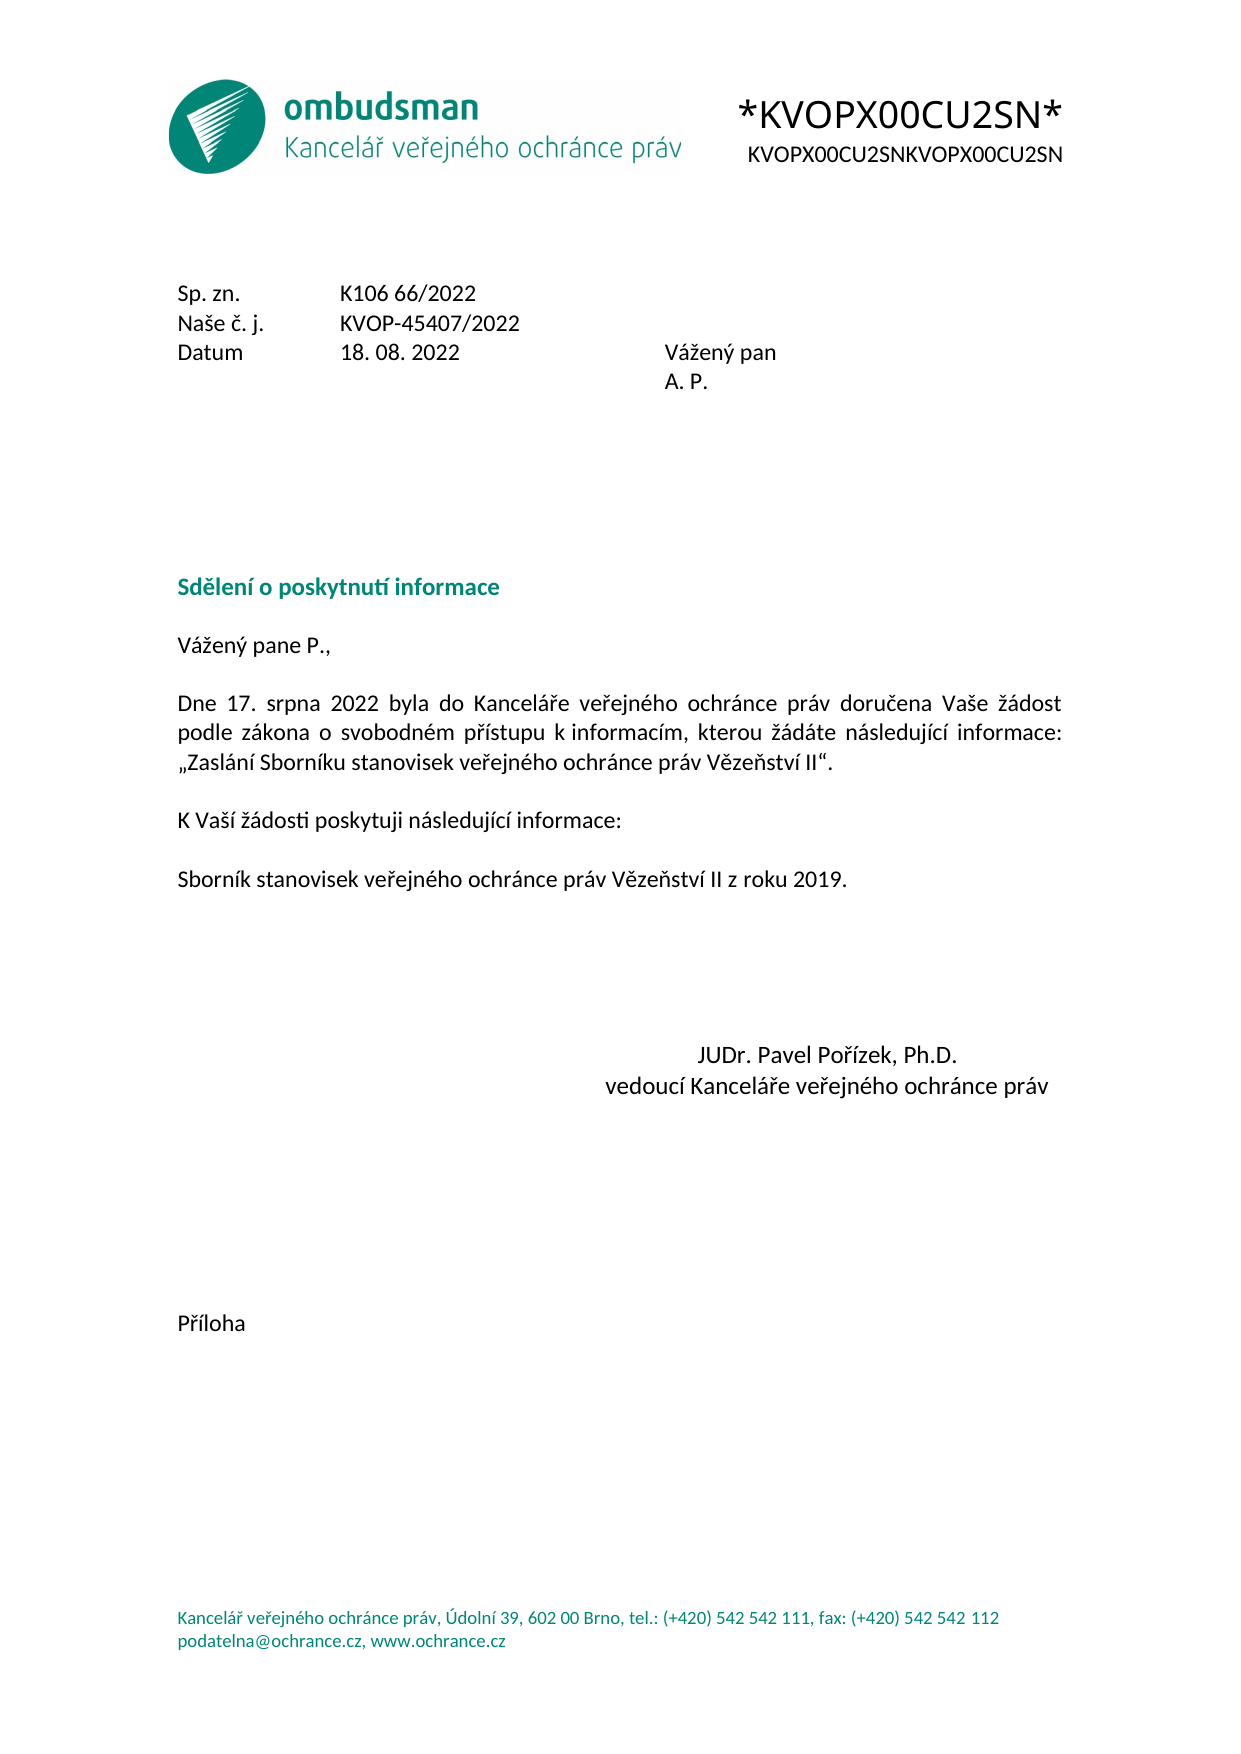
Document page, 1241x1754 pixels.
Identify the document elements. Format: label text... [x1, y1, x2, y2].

table_header Sp. zn. Naše č. j. Datum [177, 220, 340, 513]
table_header K106 66/2022 KVOP-45407/2022 18. 08. 2022 [340, 220, 664, 513]
subtitle Sdělení o poskytnutí informace [177, 571, 1063, 602]
text Vážený pane P., [177, 630, 1063, 659]
text Sborník stanovisek veřejného ochránce práv Vězeňství II z roku 2019. [177, 864, 1063, 893]
text K Vaší žádosti poskytuji následující informace: [177, 805, 1063, 834]
text Příloha [177, 1308, 1063, 1337]
text vedoucí Kanceláře veřejného ochránce práv [177, 1070, 1063, 1101]
text JUDr. Pavel Pořízek, Ph.D. [177, 1039, 1063, 1070]
table_header Vážený pan A. P. [665, 220, 1085, 513]
text Dne 17. srpna 2022 byla do Kanceláře veřejného ochránce práv doručena Vaše žádost podle zákona o svobodném přístupu k informacím, kterou žádáte následující informace: „Zaslání Sborníku stanovisek veřejného ochránce práv Vězeňství II“. [177, 688, 1063, 776]
